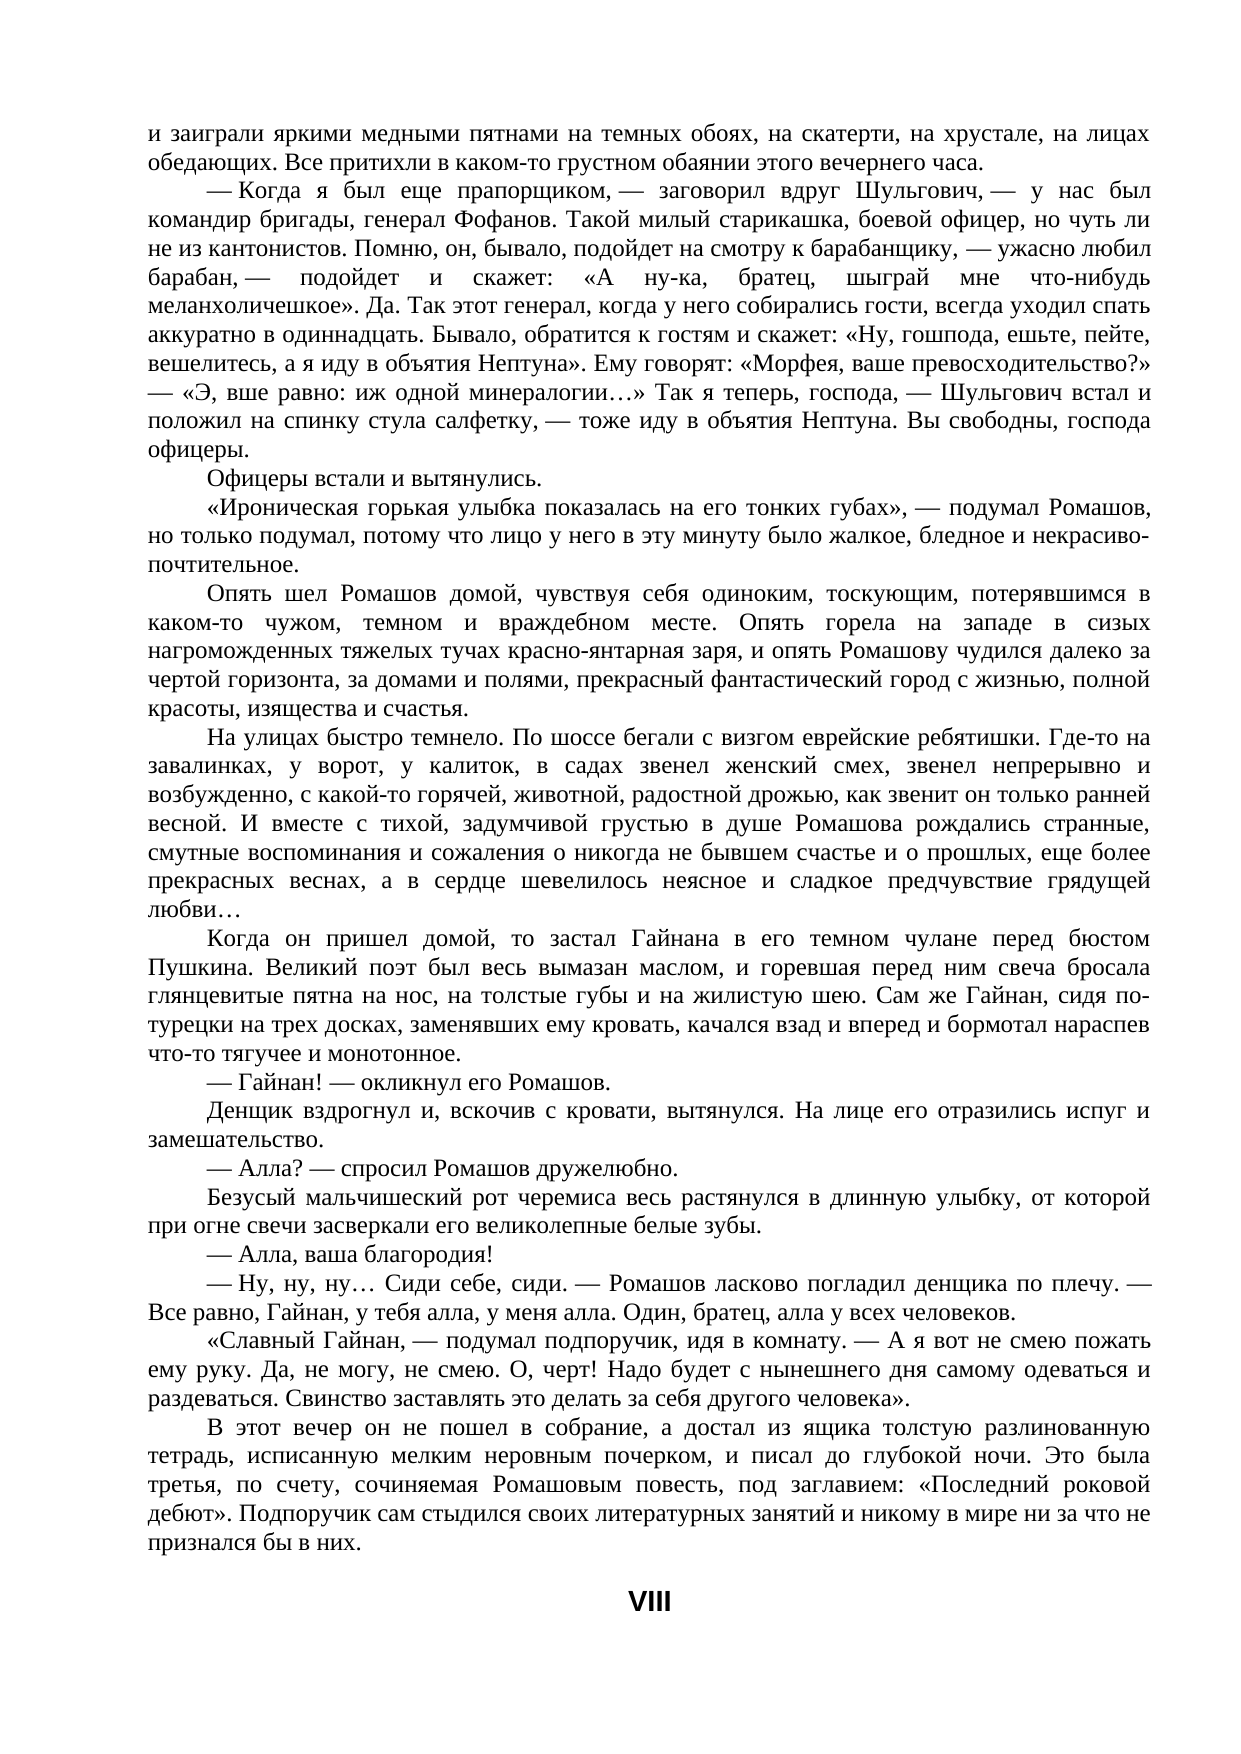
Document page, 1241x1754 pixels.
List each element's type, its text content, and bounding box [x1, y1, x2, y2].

text и заиграли яркими медными пятнами на темных обоях, на скатерти, на хрустале, на лицах обедающих. Все притихли в каком-то грустном обаянии этого вечернего часа. [148, 118, 1152, 176]
subtitle VIII [148, 1584, 1152, 1618]
text — Алла? — спросил Ромашов дружелюбно. [148, 1153, 1152, 1182]
text — Гайнан! — окликнул его Ромашов. [148, 1067, 1152, 1096]
text Опять шел Ромашов домой, чувствуя себя одиноким, тоскующим, потерявшимся в каком-то чужом, темном и враждебном месте. Опять горела на западе в сизых нагроможденных тяжелых тучах красно-янтарная заря, и опять Ромашову чудился далеко за чертой горизонта, за домами и полями, прекрасный фантастический город с жизнью, полной красоты, изящества и счастья. [148, 578, 1152, 722]
text Денщик вздрогнул и, вскочив с кровати, вытянулся. На лице его отразились испуг и замешательство. [148, 1096, 1152, 1153]
text В этот вечер он не пошел в собрание, а достал из ящика толстую разлинованную тетрадь, исписанную мелким неровным почерком, и писал до глубокой ночи. Это была третья, по счету, сочиняемая Ромашовым повесть, под заглавием: «Последний роковой дебют». Подпоручик сам стыдился своих литературных занятий и никому в мире ни за что не признался бы в них. [148, 1412, 1152, 1556]
text Офицеры встали и вытянулись. [148, 463, 1152, 492]
text — Алла, ваша благородия! [148, 1239, 1152, 1268]
text «Ироническая горькая улыбка показалась на его тонких губах», — подумал Ромашов, но только подумал, потому что лицо у него в эту минуту было жалкое, бледное и некрасиво-почтительное. [148, 492, 1152, 578]
text — Ну, ну, ну… Сиди себе, сиди. — Ромашов ласково погладил денщика по плечу. — Все равно, Гайнан, у тебя алла, у меня алла. Один, братец, алла у всех человеков. [148, 1268, 1152, 1326]
text «Славный Гайнан, — подумал подпоручик, идя в комнату. — А я вот не смею пожать ему руку. Да, не могу, не смею. О, черт! Надо будет с нынешнего дня самому одеваться и раздеваться. Свинство заставлять это делать за себя другого человека». [148, 1326, 1152, 1412]
text — Когда я был еще прапорщиком, — заговорил вдруг Шульгович, — у нас был командир бригады, генерал Фофанов. Такой милый старикашка, боевой офицер, но чуть ли не из кантонистов. Помню, он, бывало, подойдет на смотру к барабанщику, — ужасно любил барабан, — подойдет и скажет: «А ну-ка, братец, шыграй мне что-нибудь меланхоличешкое». Да. Так этот генерал, когда у него собирались гости, всегда уходил спать аккуратно в одиннадцать. Бывало, обратится к гостям и скажет: «Ну, гошпода, ешьте, пейте, вешелитесь, а я иду в объятия Нептуна». Ему говорят: «Морфея, ваше превосходительство?» — «Э, вше равно: иж одной минералогии…» Так я теперь, господа, — Шульгович встал и положил на спинку стула салфетку, — тоже иду в объятия Нептуна. Вы свободны, господа офицеры. [148, 176, 1152, 463]
text Безусый мальчишеский рот черемиса весь растянулся в длинную улыбку, от которой при огне свечи засверкали его великолепные белые зубы. [148, 1182, 1152, 1239]
text Когда он пришел домой, то застал Гайнана в его темном чулане перед бюстом Пушкина. Великий поэт был весь вымазан маслом, и горевшая перед ним свеча бросала глянцевитые пятна на нос, на толстые губы и на жилистую шею. Сам же Гайнан, сидя по-турецки на трех досках, заменявших ему кровать, качался взад и вперед и бормотал нараспев что-то тягучее и монотонное. [148, 923, 1152, 1067]
text На улицах быстро темнело. По шоссе бегали с визгом еврейские ребятишки. Где-то на завалинках, у ворот, у калиток, в садах звенел женский смех, звенел непрерывно и возбужденно, с какой-то горячей, животной, радостной дрожью, как звенит он только ранней весной. И вместе с тихой, задумчивой грустью в душе Ромашова рождались странные, смутные воспоминания и сожаления о никогда не бывшем счастье и о прошлых, еще более прекрасных веснах, а в сердце шевелилось неясное и сладкое предчувствие грядущей любви… [148, 722, 1152, 923]
